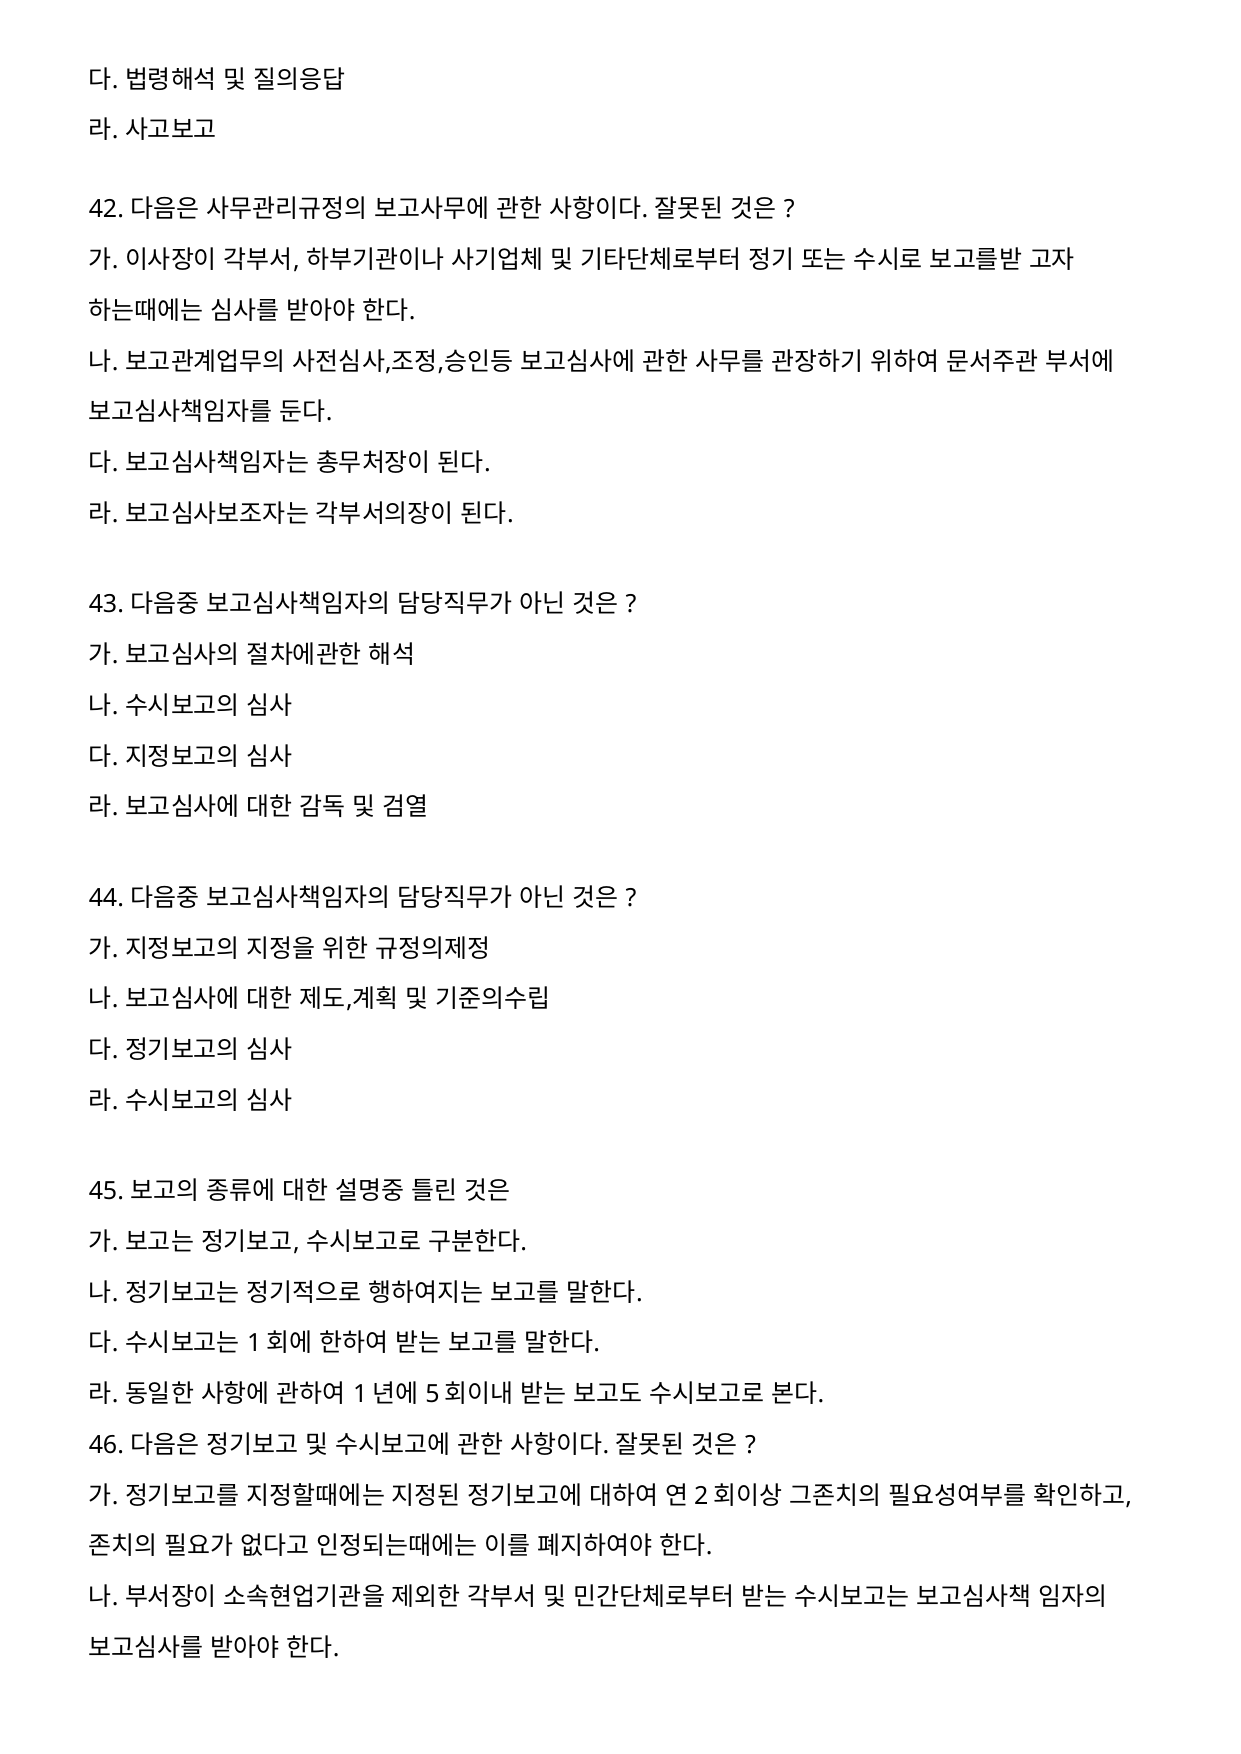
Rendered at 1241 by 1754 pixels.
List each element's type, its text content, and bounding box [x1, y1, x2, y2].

text 나. 보고심사에 대한 제도,계획 및 기준의수립 [88, 979, 1152, 1015]
text 나. 정기보고는 정기적으로 행하여지는 보고를 말한다. [88, 1272, 1152, 1308]
text 가. 이사장이 각부서, 하부기관이나 사기업체 및 기타단체로부터 정기 또는 수시로 보고를받 고자 하는때에는 심사를 받아야 한다. [88, 240, 1152, 327]
text 가. 정기보고를 지정할때에는 지정된 정기보고에 대하여 연2회이상 그존치의 필요성여부를 확인하고, 존치의 필요가 없다고 인정되는때에는 이를 폐지하여야 한다. [88, 1475, 1152, 1562]
text 45. 보고의 종류에 대한 설명중 틀린 것은 [88, 1171, 1152, 1207]
text 나. 보고관계업무의 사전심사,조정,승인등 보고심사에 관한 사무를 관장하기 위하여 문서주관 부서에 보고심사책임자를 둔다. [88, 341, 1152, 428]
text 나. 부서장이 소속현업기관을 제외한 각부서 및 민간단체로부터 받는 수시보고는 보고심사책 임자의 보고심사를 받아야 한다. [88, 1577, 1152, 1663]
text 라. 수시보고의 심사 [88, 1080, 1152, 1116]
text 다. 법령해석 및 질의응답 [88, 59, 1152, 95]
text 43. 다음중 보고심사책임자의 담당직무가 아닌 것은 ? [88, 584, 1152, 620]
text 나. 수시보고의 심사 [88, 685, 1152, 722]
text 라. 보고심사보조자는 각부서의장이 된다. [88, 493, 1152, 529]
text 다. 정기보고의 심사 [88, 1029, 1152, 1066]
text 42. 다음은 사무관리규정의 보고사무에 관한 사항이다. 잘못된 것은 ? [88, 189, 1152, 225]
text 46. 다음은 정기보고 및 수시보고에 관한 사항이다. 잘못된 것은 ? [88, 1424, 1152, 1461]
text 라. 동일한 사항에 관하여 1년에 5회이내 받는 보고도 수시보고로 본다. [88, 1374, 1152, 1410]
text 다. 지정보고의 심사 [88, 736, 1152, 772]
text 가. 지정보고의 지정을 위한 규정의제정 [88, 928, 1152, 964]
text 다. 보고심사책임자는 총무처장이 된다. [88, 443, 1152, 479]
text 다. 수시보고는 1회에 한하여 받는 보고를 말한다. [88, 1323, 1152, 1359]
text 가. 보고심사의 절차에관한 해석 [88, 634, 1152, 671]
text 가. 보고는 정기보고, 수시보고로 구분한다. [88, 1221, 1152, 1258]
text 라. 사고보고 [88, 110, 1152, 146]
text 44. 다음중 보고심사책임자의 담당직무가 아닌 것은 ? [88, 877, 1152, 913]
text 라. 보고심사에 대한 감독 및 검열 [88, 787, 1152, 823]
